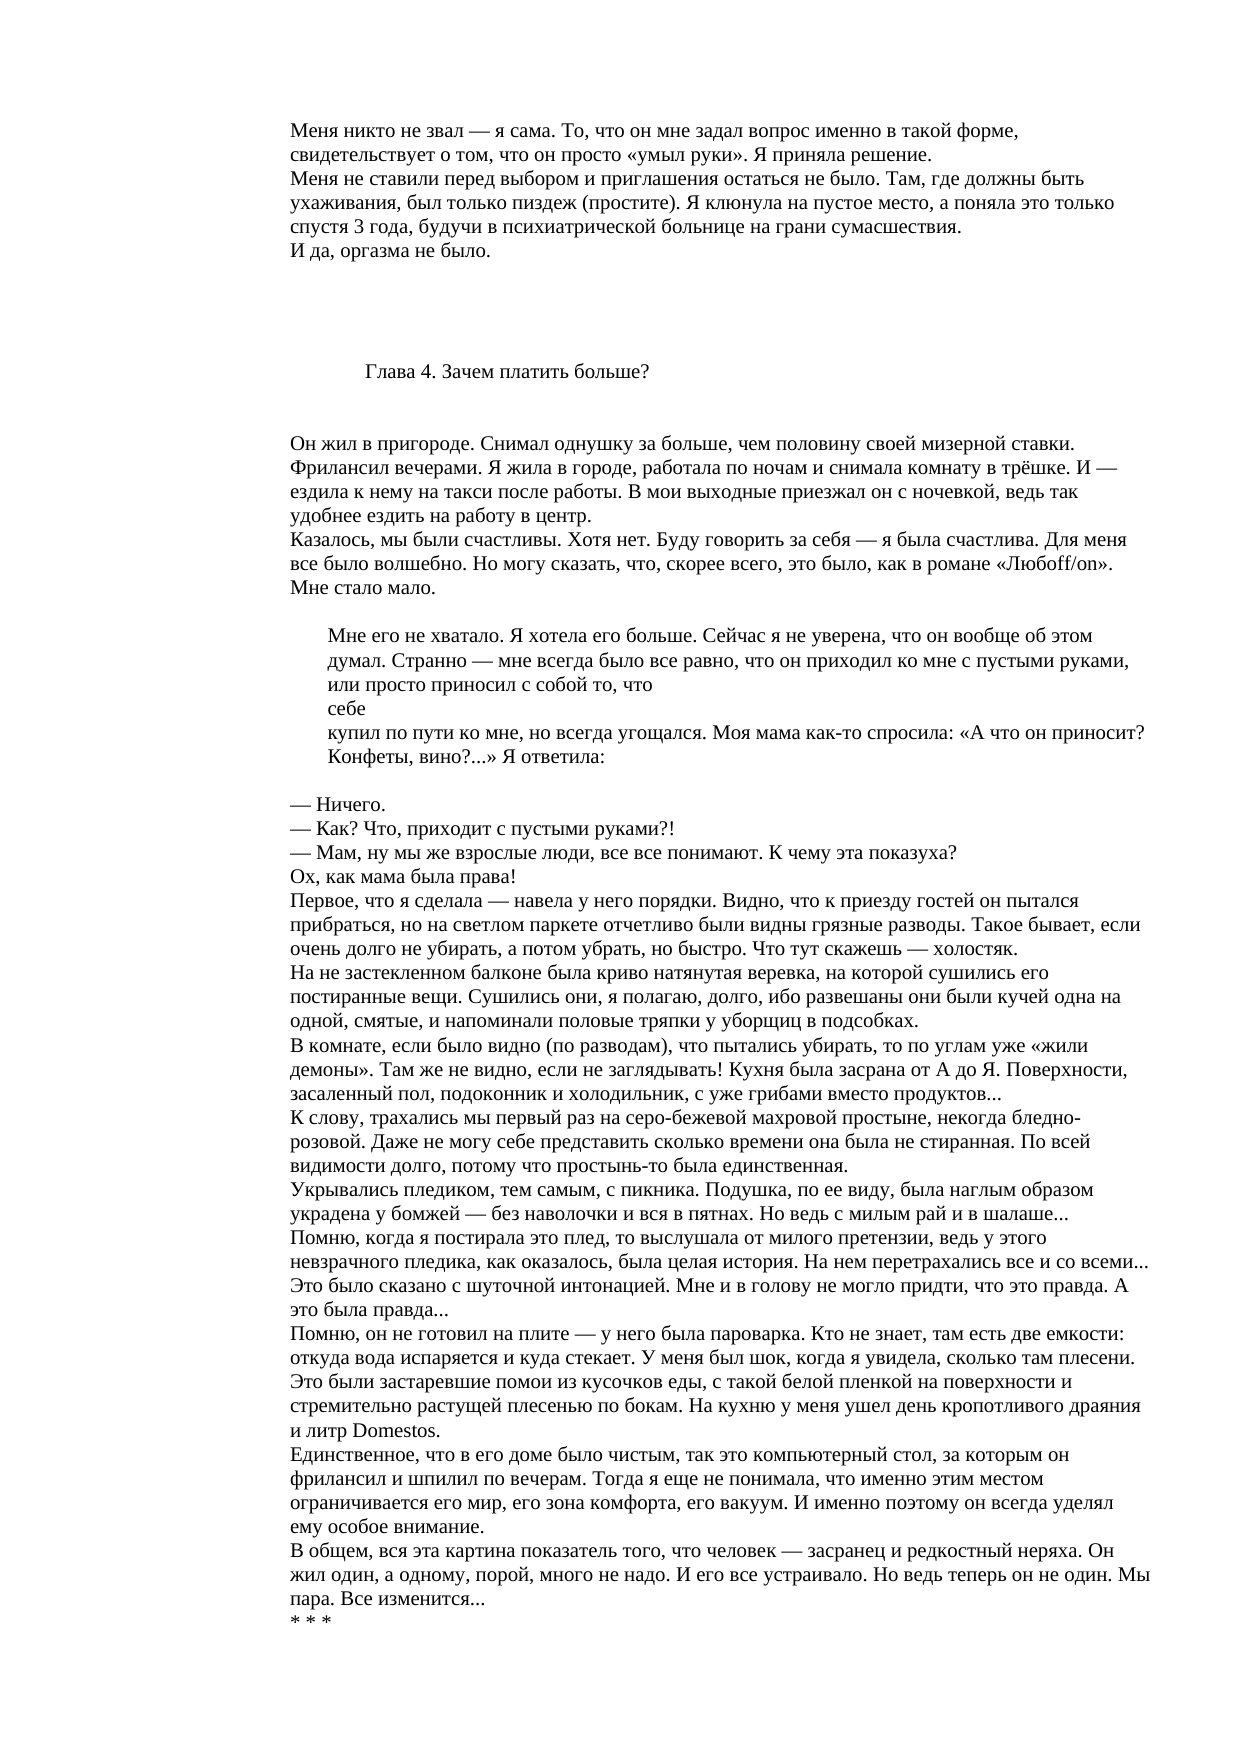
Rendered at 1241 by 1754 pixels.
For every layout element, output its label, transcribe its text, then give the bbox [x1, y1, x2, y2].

text — Мам, ну мы же взрослые люди, все все понимают. К чему эта показуха? [290, 840, 1152, 864]
text Единственное, что в его доме было чистым, так это компьютерный стол, за которым он фрилансил и шпилил по вечерам. Тогда я еще не понимала, что именно этим местом ограничивается его мир, его зона комфорта, его вакуум. И именно поэтому он всегда уделял ему особое внимание. [290, 1442, 1152, 1538]
text — Ничего. [290, 792, 1152, 816]
text купил по пути ко мне, но всегда угощался. Моя мама как-то спросила: «А что он приносит? Конфеты, вино?...» Я ответила: [327, 720, 1152, 768]
text Мне его не хватало. Я хотела его больше. Сейчас я не уверена, что он вообще об этом думал. Странно — мне всегда было все равно, что он приходил ко мне с пустыми руками, или просто приносил с собой то, что [327, 623, 1152, 696]
text Помню, он не готовил на плите — у него была пароварка. Кто не знает, там есть две емкости: откуда вода испаряется и куда стекает. У меня был шок, когда я увидела, сколько там плесени. Это были застаревшие помои из кусочков еды, с такой белой пленкой на поверхности и стремительно растущей плесенью по бокам. На кухню у меня ушел день кропотливого драяния и литр Domestos. [290, 1321, 1152, 1442]
text Первое, что я сделала — навела у него порядки. Видно, что к приезду гостей он пытался прибраться, но на светлом паркете отчетливо были видны грязные разводы. Такое бывает, если очень долго не убирать, а потом убрать, но быстро. Что тут скажешь — холостяк. [290, 888, 1152, 960]
text В общем, вся эта картина показатель того, что человек — засранец и редкостный неряха. Он жил один, а одному, порой, много не надо. И его все устраивало. Но ведь теперь он не один. Мы пара. Все изменится... [290, 1538, 1152, 1610]
text Глава 4. Зачем платить больше? [365, 359, 1152, 383]
text Меня не ставили перед выбором и приглашения остаться не было. Там, где должны быть ухаживания, был только пиздеж (простите). Я клюнула на пустое место, а поняла это только спустя 3 года, будучи в психиатрической больнице на грани сумасшествия. [290, 166, 1152, 238]
text * * * [290, 1610, 1152, 1634]
text Казалось, мы были счастливы. Хотя нет. Буду говорить за себя — я была счастлива. Для меня все было волшебно. Но могу сказать, что, скорее всего, это было, как в романе «Любоff/on». Мне стало мало. [290, 527, 1152, 599]
text В комнате, если было видно (по разводам), что пытались убирать, то по углам уже «жили демоны». Там же не видно, если не заглядывать! Кухня была засрана от А до Я. Поверхности, засаленный пол, подоконник и холодильник, с уже грибами вместо продуктов... [290, 1032, 1152, 1105]
text Он жил в пригороде. Снимал однушку за больше, чем половину своей мизерной ставки. Фрилансил вечерами. Я жила в городе, работала по ночам и снимала комнату в трёшке. И — ездила к нему на такси после работы. В мои выходные приезжал он с ночевкой, ведь так удобнее ездить на работу в центр. [290, 431, 1152, 527]
text Укрывались пледиком, тем самым, с пикника. Подушка, по ее виду, была наглым образом украдена у бомжей — без наволочки и вся в пятнах. Но ведь с милым рай и в шалаше... [290, 1177, 1152, 1225]
text На не застекленном балконе была криво натянутая веревка, на которой сушились его постиранные вещи. Сушились они, я полагаю, долго, ибо развешаны они были кучей одна на одной, смятые, и напоминали половые тряпки у уборщиц в подсобках. [290, 960, 1152, 1032]
text И да, оргазма не было. [290, 238, 1152, 262]
text К слову, трахались мы первый раз на серо-бежевой махровой простыне, некогда бледно-розовой. Даже не могу себе представить сколько времени она была не стиранная. По всей видимости долго, потому что простынь-то была единственная. [290, 1105, 1152, 1177]
text Помню, когда я постирала это плед, то выслушала от милого претензии, ведь у этого невзрачного пледика, как оказалось, была целая история. На нем перетрахались все и со всеми... Это было сказано с шуточной интонацией. Мне и в голову не могло придти, что это правда. А это была правда... [290, 1225, 1152, 1321]
text Меня никто не звал — я сама. То, что он мне задал вопрос именно в такой форме, свидетельствует о том, что он просто «умыл руки». Я приняла решение. [290, 118, 1152, 166]
text — Как? Что, приходит с пустыми руками?! [290, 816, 1152, 840]
text себе [327, 696, 1152, 720]
text Ох, как мама была права! [290, 864, 1152, 888]
